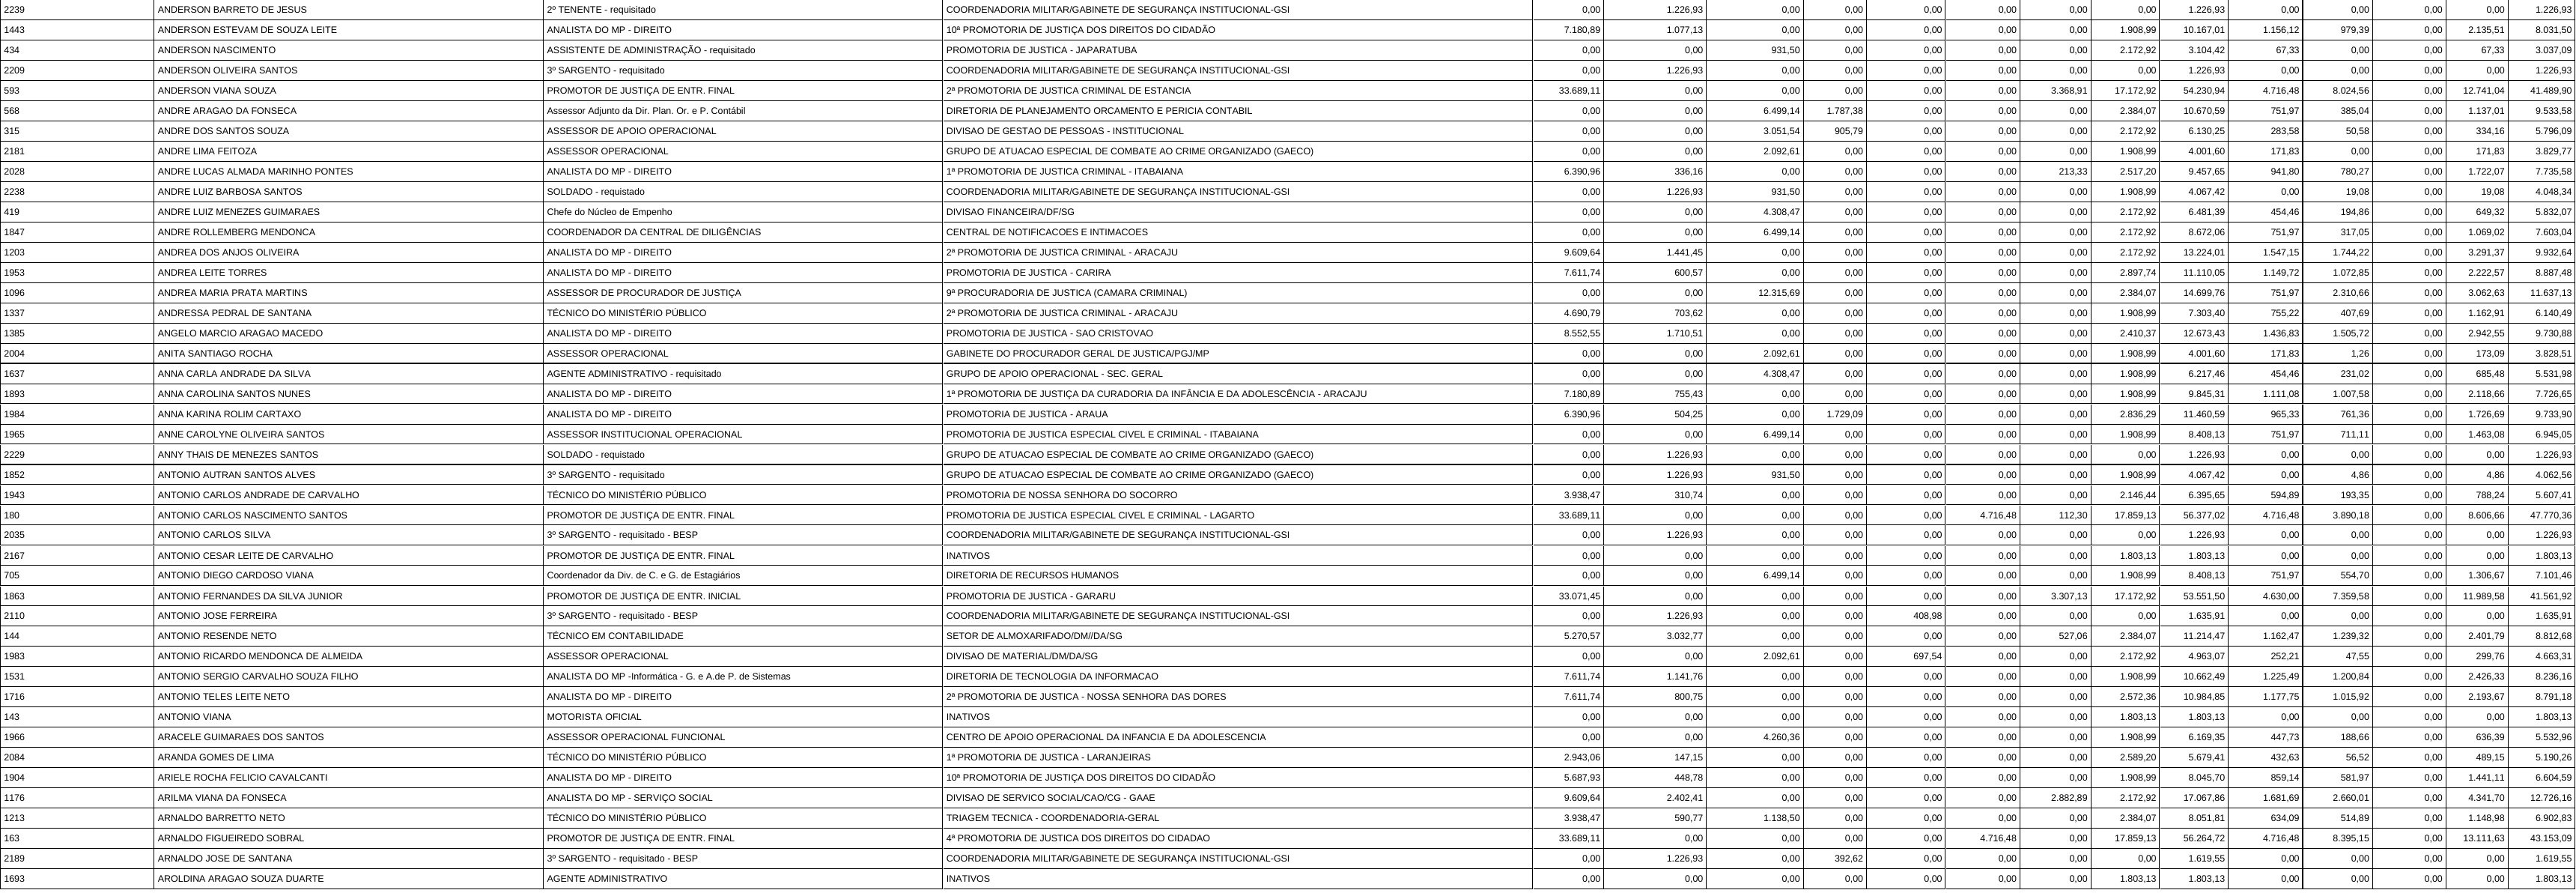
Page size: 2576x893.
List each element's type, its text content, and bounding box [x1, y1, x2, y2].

table_cell 448,78 [1604, 768, 1706, 787]
table_cell ANDREA LEITE TORRES [154, 263, 543, 282]
table_cell 489,15 [2446, 748, 2508, 767]
table_cell 0,00 [1946, 303, 2020, 323]
table_cell 1.803,13 [2509, 707, 2575, 727]
table_cell 56,52 [2303, 748, 2372, 767]
table_cell ASSESSOR DE APOIO OPERACIONAL [544, 121, 942, 141]
table_cell 0,00 [1867, 808, 1945, 828]
table_cell 0,00 [2020, 566, 2091, 585]
table_cell PROMOTORIA DE JUSTICA - ARAUA [944, 405, 1532, 424]
table_cell ASSESSOR INSTITUCIONAL OPERACIONAL [544, 425, 942, 444]
table_cell 6.130,25 [2160, 121, 2228, 141]
table_header COORDENADORIA MILITAR/GABINETE DE SEGURANÇA INSTITUCIONAL-GSI [944, 0, 1532, 19]
table_cell 0,00 [2303, 445, 2372, 464]
table_cell 685,48 [2446, 364, 2508, 384]
table_cell 9.845,31 [2160, 384, 2228, 403]
table_cell GRUPO DE ATUACAO ESPECIAL DE COMBATE AO CRIME ORGANIZADO (GAECO) [944, 465, 1532, 484]
table_cell PROMOTORIA DE JUSTICA - CARIRA [944, 263, 1532, 282]
table_cell 0,00 [1804, 243, 1866, 262]
table_cell 0,00 [1946, 788, 2020, 808]
table_cell 0,00 [2373, 101, 2446, 121]
table_cell 2181 [1, 142, 154, 161]
table_header 0,00 [2373, 0, 2446, 19]
table_cell 0,00 [1867, 707, 1945, 727]
table_cell 4.716,48 [2229, 506, 2302, 524]
table_cell 7.303,40 [2160, 303, 2228, 323]
table_cell 11.110,05 [2160, 263, 2228, 282]
table_cell MOTORISTA OFICIAL [544, 707, 942, 727]
table_cell ANTONIO RICARDO MENDONCA DE ALMEIDA [154, 647, 543, 666]
table_cell 0,00 [2446, 61, 2508, 80]
table_cell 8.791,18 [2509, 687, 2575, 706]
table_cell 859,14 [2229, 768, 2302, 787]
table_cell 2ª PROMOTORIA DE JUSTICA CRIMINAL DE ESTANCIA [944, 81, 1532, 100]
table_cell 0,00 [1867, 445, 1945, 464]
table_cell GABINETE DO PROCURADOR GERAL DE JUSTICA/PGJ/MP [944, 344, 1532, 363]
table_cell 0,00 [1707, 445, 1803, 464]
table_cell 2.172,92 [2092, 223, 2159, 242]
table_cell 0,00 [2303, 142, 2372, 161]
table_cell 1.306,67 [2446, 566, 2508, 585]
table_cell 0,00 [1534, 546, 1603, 565]
table_cell TÉCNICO DO MINISTÉRIO PÚBLICO [544, 485, 942, 504]
table_cell 0,00 [1946, 445, 2020, 464]
table_cell 0,00 [1604, 707, 1706, 727]
table_cell 454,46 [2229, 364, 2302, 384]
table_cell 8.045,70 [2160, 768, 2228, 787]
table_cell 1.744,22 [2303, 243, 2372, 262]
table_cell 0,00 [2020, 121, 2091, 141]
table_cell COORDENADORIA MILITAR/GABINETE DE SEGURANÇA INSTITUCIONAL-GSI [944, 525, 1532, 545]
table_cell 12.741,04 [2446, 81, 2508, 100]
table_cell DIVISAO DE MATERIAL/DM/DA/SG [944, 647, 1532, 666]
table_cell 0,00 [1604, 506, 1706, 524]
table_cell 0,00 [1707, 587, 1803, 605]
table_cell 4.308,47 [1707, 364, 1803, 384]
table_cell 7.726,65 [2509, 384, 2575, 403]
table_cell 6.499,14 [1707, 566, 1803, 585]
table_cell ANNY THAIS DE MENEZES SANTOS [154, 445, 543, 464]
table_cell 3.104,42 [2160, 40, 2228, 60]
table_cell 0,00 [1804, 587, 1866, 605]
table_cell 514,89 [2303, 808, 2372, 828]
table_cell 0,00 [1804, 727, 1866, 747]
table_cell 4.308,47 [1707, 202, 1803, 222]
table_cell 2.172,92 [2092, 647, 2159, 666]
table_cell 0,00 [1804, 485, 1866, 504]
table_cell ANALISTA DO MP - DIREITO [544, 20, 942, 40]
table_cell CENTRO DE APOIO OPERACIONAL DA INFANCIA E DA ADOLESCENCIA [944, 727, 1532, 747]
table_cell 1.149,72 [2229, 263, 2302, 282]
table_cell 0,00 [2373, 81, 2446, 100]
table_cell ASSESSOR DE PROCURADOR DE JUSTIÇA [544, 283, 942, 303]
table_cell 1966 [1, 727, 154, 747]
table_cell 0,00 [1804, 324, 1866, 343]
table_cell 2.172,92 [2092, 202, 2159, 222]
table_cell 0,00 [1946, 182, 2020, 202]
table_cell 0,00 [1534, 283, 1603, 303]
table_cell 0,00 [1604, 202, 1706, 222]
table_cell 0,00 [1946, 344, 2020, 363]
table_cell 0,00 [2020, 768, 2091, 787]
table_cell 0,00 [1534, 121, 1603, 141]
table_cell 310,74 [1604, 485, 1706, 504]
table_cell 593 [1, 81, 154, 100]
table_cell ANDRE LUIZ BARBOSA SANTOS [154, 182, 543, 202]
table_cell 231,02 [2303, 364, 2372, 384]
table_cell 0,00 [1604, 283, 1706, 303]
table_cell 0,00 [2373, 61, 2446, 80]
table_cell 0,00 [1946, 324, 2020, 343]
table_cell 590,77 [1604, 808, 1706, 828]
table_cell 0,00 [2020, 808, 2091, 828]
table_cell ANNA KARINA ROLIM CARTAXO [154, 405, 543, 424]
table_cell 0,00 [1534, 202, 1603, 222]
table_cell 0,00 [1867, 243, 1945, 262]
table_cell 47,55 [2303, 647, 2372, 666]
table_cell 1.441,45 [1604, 243, 1706, 262]
table_cell 0,00 [1804, 344, 1866, 363]
table_cell 7.611,74 [1534, 667, 1603, 686]
table_cell 1863 [1, 587, 154, 605]
table_cell 0,00 [2020, 142, 2091, 161]
table_cell 193,35 [2303, 485, 2372, 504]
table_cell 0,00 [1946, 283, 2020, 303]
table_cell 0,00 [2373, 223, 2446, 242]
table_cell 3.828,51 [2509, 344, 2575, 363]
table_cell 0,00 [2303, 606, 2372, 626]
table_cell 7.603,04 [2509, 223, 2575, 242]
table_cell 0,00 [1946, 525, 2020, 545]
table_cell 0,00 [2373, 40, 2446, 60]
table_cell 5.796,09 [2509, 121, 2575, 141]
table_cell 0,00 [2373, 808, 2446, 828]
table_cell 2.897,74 [2092, 263, 2159, 282]
table_cell 931,50 [1707, 182, 1803, 202]
table_cell 0,00 [1707, 687, 1803, 706]
table_cell 0,00 [1707, 525, 1803, 545]
table_header 0,00 [2303, 0, 2372, 19]
table_cell 965,33 [2229, 405, 2302, 424]
table_cell 2.092,61 [1707, 647, 1803, 666]
table_cell 0,00 [1946, 202, 2020, 222]
table_cell 711,11 [2303, 425, 2372, 444]
table_cell 1.226,93 [2509, 445, 2575, 464]
table_cell 0,00 [1707, 384, 1803, 403]
table_cell 1.908,99 [2092, 425, 2159, 444]
table_cell 0,00 [1804, 525, 1866, 545]
table_cell 56.377,02 [2160, 506, 2228, 524]
table_cell 780,27 [2303, 162, 2372, 181]
table_cell ANTONIO RESENDE NETO [154, 626, 543, 646]
table_header ANDERSON BARRETO DE JESUS [154, 0, 543, 19]
table_cell 703,62 [1604, 303, 1706, 323]
table_cell 1.226,93 [1604, 445, 1706, 464]
table_cell 2ª PROMOTORIA DE JUSTICA CRIMINAL - ARACAJU [944, 243, 1532, 262]
table_cell 0,00 [2373, 869, 2446, 889]
table_cell ASSESSOR OPERACIONAL [544, 142, 942, 161]
table_header 0,00 [2446, 0, 2508, 19]
table_cell 11.989,58 [2446, 587, 2508, 605]
table_header 0,00 [1707, 0, 1803, 19]
table_cell 0,00 [1946, 243, 2020, 262]
table_cell 0,00 [1804, 546, 1866, 565]
table_cell 173,09 [2446, 344, 2508, 363]
table_cell 3º SARGENTO - requisitado - BESP [544, 606, 942, 626]
table_cell 0,00 [2373, 829, 2446, 848]
table_cell SOLDADO - requistado [544, 182, 942, 202]
table_cell 1953 [1, 263, 154, 282]
table_cell ANTONIO CARLOS NASCIMENTO SANTOS [154, 506, 543, 524]
table_cell 636,39 [2446, 727, 2508, 747]
table_cell 1.908,99 [2092, 142, 2159, 161]
table_cell 5.531,98 [2509, 364, 2575, 384]
table_cell 3.291,37 [2446, 243, 2508, 262]
table_cell 0,00 [1804, 687, 1866, 706]
table_cell 2.310,66 [2303, 283, 2372, 303]
table_cell 0,00 [1946, 546, 2020, 565]
table_cell 2.402,41 [1604, 788, 1706, 808]
table_cell 2084 [1, 748, 154, 767]
table_cell 0,00 [2303, 707, 2372, 727]
table_cell 1693 [1, 869, 154, 889]
table_cell 12.673,43 [2160, 324, 2228, 343]
table_cell 1852 [1, 465, 154, 484]
table_cell 19,08 [2303, 182, 2372, 202]
table_cell 0,00 [2020, 687, 2091, 706]
table_cell ANTONIO JOSE FERREIRA [154, 606, 543, 626]
table_cell 2167 [1, 546, 154, 565]
table_cell 252,21 [2229, 647, 2302, 666]
table_cell 4.716,48 [2229, 81, 2302, 100]
table_cell 0,00 [1804, 506, 1866, 524]
table_cell TÉCNICO DO MINISTÉRIO PÚBLICO [544, 748, 942, 767]
table_cell 0,00 [2373, 384, 2446, 403]
table_cell 3.938,47 [1534, 808, 1603, 828]
table_cell 1.226,93 [1604, 61, 1706, 80]
table_cell ARNALDO JOSE DE SANTANA [154, 849, 543, 868]
table_cell 4.260,36 [1707, 727, 1803, 747]
table_cell 0,00 [2373, 182, 2446, 202]
table_cell 1.072,85 [2303, 263, 2372, 282]
table_cell 751,97 [2229, 283, 2302, 303]
table_cell 0,00 [1804, 808, 1866, 828]
table_cell 0,00 [2373, 849, 2446, 868]
table_cell 8.672,06 [2160, 223, 2228, 242]
table_cell 0,00 [1946, 162, 2020, 181]
table_cell 0,00 [1946, 384, 2020, 403]
table_cell ANTONIO AUTRAN SANTOS ALVES [154, 465, 543, 484]
table_cell 1.226,93 [1604, 182, 1706, 202]
table_cell 9.533,58 [2509, 101, 2575, 121]
table_cell 12.315,69 [1707, 283, 1803, 303]
table_cell 0,00 [1707, 667, 1803, 686]
table_cell 527,06 [2020, 626, 2091, 646]
table_cell 17.859,13 [2092, 829, 2159, 848]
table_cell GRUPO DE APOIO OPERACIONAL - SEC. GERAL [944, 364, 1532, 384]
table_cell 0,00 [1946, 364, 2020, 384]
table_cell 761,36 [2303, 405, 2372, 424]
table_cell 0,00 [1867, 788, 1945, 808]
table_cell 1.547,15 [2229, 243, 2302, 262]
table_cell 0,00 [2373, 425, 2446, 444]
table_cell 1.803,13 [2092, 707, 2159, 727]
table_cell 6.217,46 [2160, 364, 2228, 384]
table_cell 0,00 [1604, 40, 1706, 60]
table_cell ASSESSOR OPERACIONAL [544, 344, 942, 363]
table_cell 163 [1, 829, 154, 848]
table_cell 143 [1, 707, 154, 727]
table_cell 1.226,93 [2509, 525, 2575, 545]
table_cell 6.499,14 [1707, 425, 1803, 444]
table_cell 0,00 [1946, 606, 2020, 626]
table_cell 0,00 [1946, 626, 2020, 646]
table_cell 751,97 [2229, 425, 2302, 444]
table_cell 188,66 [2303, 727, 2372, 747]
table_cell ANTONIO VIANA [154, 707, 543, 727]
table_cell ANALISTA DO MP - DIREITO [544, 768, 942, 787]
table_cell ANDRE LUCAS ALMADA MARINHO PONTES [154, 162, 543, 181]
table_cell 1.908,99 [2092, 667, 2159, 686]
table_cell 0,00 [2229, 869, 2302, 889]
table_cell 0,00 [1946, 40, 2020, 60]
table_cell 1.200,84 [2303, 667, 2372, 686]
table_cell 705 [1, 566, 154, 585]
table_cell ARACELE GUIMARAES DOS SANTOS [154, 727, 543, 747]
table_cell 800,75 [1604, 687, 1706, 706]
table_cell ARNALDO BARRETTO NETO [154, 808, 543, 828]
table_cell 0,00 [1946, 405, 2020, 424]
table_cell 1.463,08 [2446, 425, 2508, 444]
table_cell 0,00 [2373, 283, 2446, 303]
table_cell 0,00 [1707, 788, 1803, 808]
table_cell 0,00 [1867, 283, 1945, 303]
table_cell ARANDA GOMES DE LIMA [154, 748, 543, 767]
table_cell 0,00 [1867, 727, 1945, 747]
table_cell 4.716,48 [2229, 829, 2302, 848]
table_cell ARNALDO FIGUEIREDO SOBRAL [154, 829, 543, 848]
table_cell 1.908,99 [2092, 465, 2159, 484]
table_cell 0,00 [2373, 647, 2446, 666]
table_cell 2.172,92 [2092, 40, 2159, 60]
table_cell 0,00 [1604, 869, 1706, 889]
table_cell 1385 [1, 324, 154, 343]
table_cell 0,00 [2303, 525, 2372, 545]
table_cell 0,00 [1867, 506, 1945, 524]
table_cell 4.067,42 [2160, 465, 2228, 484]
table_cell 0,00 [2020, 223, 2091, 242]
table_cell 4.067,42 [2160, 182, 2228, 202]
table_header 0,00 [2020, 0, 2091, 19]
table_cell 4.716,48 [1946, 829, 2020, 848]
table_cell 0,00 [1946, 707, 2020, 727]
table_cell 6.390,96 [1534, 405, 1603, 424]
table_cell 0,00 [2020, 465, 2091, 484]
table_cell 0,00 [1804, 566, 1866, 585]
table_cell 0,00 [2229, 606, 2302, 626]
table_cell DIVISAO DE SERVICO SOCIAL/CAO/CG - GAAE [944, 788, 1532, 808]
table_cell 0,00 [1534, 364, 1603, 384]
table_cell PROMOTORIA DE JUSTICA - GARARU [944, 587, 1532, 605]
table_cell 0,00 [2020, 425, 2091, 444]
table_cell 0,00 [1604, 829, 1706, 848]
table_cell AROLDINA ARAGAO SOUZA DUARTE [154, 869, 543, 889]
table_cell 9.609,64 [1534, 788, 1603, 808]
table_cell 931,50 [1707, 465, 1803, 484]
table_cell 9.730,88 [2509, 324, 2575, 343]
table_cell 6.945,05 [2509, 425, 2575, 444]
table_cell ANALISTA DO MP - DIREITO [544, 263, 942, 282]
table_cell 0,00 [2020, 303, 2091, 323]
table_cell 0,00 [1534, 525, 1603, 545]
table_cell 1983 [1, 647, 154, 666]
table_cell 0,00 [2373, 587, 2446, 605]
table_cell Chefe do Núcleo de Empenho [544, 202, 942, 222]
table_cell 11.460,59 [2160, 405, 2228, 424]
table_cell 0,00 [2303, 40, 2372, 60]
table_cell PROMOTOR DE JUSTIÇA DE ENTR. FINAL [544, 546, 942, 565]
table_cell 0,00 [1804, 707, 1866, 727]
table_cell 0,00 [2373, 606, 2446, 626]
table_cell 1.505,72 [2303, 324, 2372, 343]
table_cell 0,00 [1604, 727, 1706, 747]
table_cell 0,00 [2020, 202, 2091, 222]
table_cell ANDRE ARAGAO DA FONSECA [154, 101, 543, 121]
table_cell 3.307,13 [2020, 587, 2091, 605]
table_cell 1.908,99 [2092, 344, 2159, 363]
table_cell 0,00 [1534, 101, 1603, 121]
table_cell 9.932,64 [2509, 243, 2575, 262]
table_cell 0,00 [2229, 182, 2302, 202]
table_cell 1.908,99 [2092, 364, 2159, 384]
table_cell 2.942,55 [2446, 324, 2508, 343]
table_cell 0,00 [2020, 384, 2091, 403]
table_cell ANALISTA DO MP - DIREITO [544, 384, 942, 403]
table_cell 67,33 [2446, 40, 2508, 60]
table_cell 0,00 [2373, 667, 2446, 686]
table_cell 6.390,96 [1534, 162, 1603, 181]
table_cell 0,00 [1804, 748, 1866, 767]
table_cell 0,00 [2303, 849, 2372, 868]
table_cell 3º SARGENTO - requisitado [544, 465, 942, 484]
table_cell 5.832,07 [2509, 202, 2575, 222]
table_cell 0,00 [2373, 364, 2446, 384]
table_cell 0,00 [1707, 869, 1803, 889]
table_cell 0,00 [2303, 869, 2372, 889]
table_cell ANTONIO TELES LEITE NETO [154, 687, 543, 706]
table_cell 0,00 [1946, 647, 2020, 666]
table_cell 1.710,51 [1604, 324, 1706, 343]
table_cell 2.172,92 [2092, 243, 2159, 262]
table_cell 0,00 [1867, 485, 1945, 504]
table_cell 0,00 [1534, 344, 1603, 363]
table_cell 0,00 [1946, 425, 2020, 444]
table_cell 0,00 [1867, 344, 1945, 363]
table_cell TÉCNICO EM CONTABILIDADE [544, 626, 942, 646]
table_cell 336,16 [1604, 162, 1706, 181]
table_cell 0,00 [1707, 626, 1803, 646]
table_cell 0,00 [2020, 546, 2091, 565]
table_cell Coordenador da Div. de C. e G. de Estagiários [544, 566, 942, 585]
table_cell 1.138,50 [1707, 808, 1803, 828]
table_cell ANDRESSA PEDRAL DE SANTANA [154, 303, 543, 323]
table_cell 0,00 [1867, 587, 1945, 605]
table_header 1.226,93 [2160, 0, 2228, 19]
table_cell 7.611,74 [1534, 263, 1603, 282]
table_cell 0,00 [1946, 768, 2020, 787]
table_cell 1.239,32 [2303, 626, 2372, 646]
table_cell 0,00 [2020, 364, 2091, 384]
table_cell 0,00 [1867, 263, 1945, 282]
table_cell 0,00 [1867, 626, 1945, 646]
table_cell 33.689,11 [1534, 81, 1603, 100]
table_cell 0,00 [1867, 20, 1945, 40]
table_cell 0,00 [2092, 525, 2159, 545]
table_cell GRUPO DE ATUACAO ESPECIAL DE COMBATE AO CRIME ORGANIZADO (GAECO) [944, 445, 1532, 464]
table_cell 19,08 [2446, 182, 2508, 202]
table_cell 1.177,75 [2229, 687, 2302, 706]
table_cell 1096 [1, 283, 154, 303]
table_cell 10.662,49 [2160, 667, 2228, 686]
table_cell 1.908,99 [2092, 768, 2159, 787]
table_cell 4,86 [2303, 465, 2372, 484]
table_cell 41.561,92 [2509, 587, 2575, 605]
table_cell 755,43 [1604, 384, 1706, 403]
table_cell 0,00 [1534, 727, 1603, 747]
table_cell 56.264,72 [2160, 829, 2228, 848]
table_cell 0,00 [2020, 485, 2091, 504]
table_cell 0,00 [1604, 647, 1706, 666]
table_cell 0,00 [1867, 849, 1945, 868]
table_cell 171,83 [2446, 142, 2508, 161]
table_cell 334,16 [2446, 121, 2508, 141]
table_cell 0,00 [2373, 243, 2446, 262]
table_cell 0,00 [1534, 223, 1603, 242]
table_header 1.226,93 [1604, 0, 1706, 19]
table_cell 0,00 [2020, 101, 2091, 121]
table_cell 385,04 [2303, 101, 2372, 121]
table_cell 17.172,92 [2092, 587, 2159, 605]
table_cell 419 [1, 202, 154, 222]
table_cell 1.729,09 [1804, 405, 1866, 424]
table_cell 0,00 [1534, 182, 1603, 202]
table_cell 17.172,92 [2092, 81, 2159, 100]
table_cell 0,00 [2373, 506, 2446, 524]
table_cell 0,00 [1707, 61, 1803, 80]
table_cell 0,00 [2020, 647, 2091, 666]
table_cell 1.226,93 [1604, 525, 1706, 545]
table_cell 0,00 [1867, 667, 1945, 686]
table_cell 0,00 [2373, 405, 2446, 424]
table_cell 1.908,99 [2092, 566, 2159, 585]
table_cell 8.408,13 [2160, 566, 2228, 585]
table_cell 0,00 [1804, 788, 1866, 808]
table_cell 2238 [1, 182, 154, 202]
table_cell 0,00 [1804, 445, 1866, 464]
table_cell 2.589,20 [2092, 748, 2159, 767]
table_cell 0,00 [2373, 687, 2446, 706]
table_cell 0,00 [2092, 606, 2159, 626]
table_cell 0,00 [1804, 364, 1866, 384]
table_cell 1.141,76 [1604, 667, 1706, 686]
table_cell 1.225,49 [2229, 667, 2302, 686]
table_cell 4.341,70 [2446, 788, 2508, 808]
table_cell 0,00 [1707, 768, 1803, 787]
table_cell DIVISAO FINANCEIRA/DF/SG [944, 202, 1532, 222]
table_cell 0,00 [2446, 606, 2508, 626]
table_cell PROMOTORIA DE NOSSA SENHORA DO SOCORRO [944, 485, 1532, 504]
table_cell 0,00 [1867, 465, 1945, 484]
table_cell 0,00 [1946, 748, 2020, 767]
table_cell 0,00 [2373, 525, 2446, 545]
table_cell 0,00 [1946, 566, 2020, 585]
table_cell 0,00 [2373, 768, 2446, 787]
table_cell 0,00 [1946, 587, 2020, 605]
table_cell 979,39 [2303, 20, 2372, 40]
table_cell 1.803,13 [2160, 869, 2228, 889]
table_cell 3º SARGENTO - requisitado - BESP [544, 849, 942, 868]
table_cell 0,00 [1867, 142, 1945, 161]
table_cell 0,00 [1707, 748, 1803, 767]
table_cell 43.153,09 [2509, 829, 2575, 848]
table_cell 594,89 [2229, 485, 2302, 504]
table_cell 0,00 [1804, 283, 1866, 303]
table_cell 1.908,99 [2092, 20, 2159, 40]
table_cell ANDERSON OLIVEIRA SANTOS [154, 61, 543, 80]
table_cell ASSESSOR OPERACIONAL [544, 647, 942, 666]
table_cell ANALISTA DO MP -Informática - G. e A.de P. de Sistemas [544, 667, 942, 686]
table_cell 0,00 [1534, 566, 1603, 585]
table_cell 1337 [1, 303, 154, 323]
table_cell 299,76 [2446, 647, 2508, 666]
table_cell 0,00 [2020, 40, 2091, 60]
table_cell 2.146,44 [2092, 485, 2159, 504]
table_cell 0,00 [2373, 142, 2446, 161]
table_cell COORDENADORIA MILITAR/GABINETE DE SEGURANÇA INSTITUCIONAL-GSI [944, 606, 1532, 626]
table_cell 9.733,90 [2509, 405, 2575, 424]
table_cell 1.803,13 [2160, 707, 2228, 727]
table_cell 33.071,45 [1534, 587, 1603, 605]
table_cell ANTONIO FERNANDES DA SILVA JUNIOR [154, 587, 543, 605]
table_cell 2209 [1, 61, 154, 80]
table_cell 6.395,65 [2160, 485, 2228, 504]
table_cell 0,00 [1867, 202, 1945, 222]
table_cell 1.226,93 [1604, 606, 1706, 626]
table_cell 0,00 [1867, 303, 1945, 323]
table_cell 1.226,93 [1604, 849, 1706, 868]
table_cell 0,00 [2020, 829, 2091, 848]
table_cell 0,00 [1867, 364, 1945, 384]
table_cell 0,00 [2373, 788, 2446, 808]
table_cell 8.024,56 [2303, 81, 2372, 100]
table_cell 8.812,68 [2509, 626, 2575, 646]
table_cell 0,00 [2229, 61, 2302, 80]
table_cell 0,00 [1946, 81, 2020, 100]
table_cell ASSISTENTE DE ADMINISTRAÇÃO - requisitado [544, 40, 942, 60]
table_cell 4.690,79 [1534, 303, 1603, 323]
table_cell 1.007,58 [2303, 384, 2372, 403]
table_cell 2.943,06 [1534, 748, 1603, 767]
table_cell 171,83 [2229, 344, 2302, 363]
table_cell 7.359,58 [2303, 587, 2372, 605]
table_cell 0,00 [1867, 829, 1945, 848]
table_cell 788,24 [2446, 485, 2508, 504]
table_cell 4.663,31 [2509, 647, 2575, 666]
table_cell 1.803,13 [2509, 546, 2575, 565]
table_cell 0,00 [2092, 445, 2159, 464]
table_cell 0,00 [2020, 243, 2091, 262]
table_cell 6.499,14 [1707, 101, 1803, 121]
table_cell 2ª PROMOTORIA DE JUSTICA - NOSSA SENHORA DAS DORES [944, 687, 1532, 706]
table_cell 0,00 [1707, 546, 1803, 565]
table_cell 9.457,65 [2160, 162, 2228, 181]
table_cell 10ª PROMOTORIA DE JUSTIÇA DOS DIREITOS DO CIDADÃO [944, 768, 1532, 787]
table_cell 4.001,60 [2160, 142, 2228, 161]
table_cell 2.401,79 [2446, 626, 2508, 646]
table_cell 0,00 [1946, 869, 2020, 889]
table_cell 6.481,39 [2160, 202, 2228, 222]
table_cell 0,00 [1534, 869, 1603, 889]
table_cell 317,05 [2303, 223, 2372, 242]
table_cell 0,00 [1867, 768, 1945, 787]
table_cell ASSESSOR OPERACIONAL FUNCIONAL [544, 727, 942, 747]
table_cell 0,00 [2229, 849, 2302, 868]
table_cell 1.681,69 [2229, 788, 2302, 808]
table_cell 434 [1, 40, 154, 60]
table_cell 504,25 [1604, 405, 1706, 424]
table_cell 0,00 [1707, 303, 1803, 323]
table_cell 0,00 [1804, 61, 1866, 80]
table_cell 0,00 [1867, 81, 1945, 100]
table_cell 751,97 [2229, 101, 2302, 121]
table_cell 0,00 [2373, 20, 2446, 40]
table_cell 2.118,66 [2446, 384, 2508, 403]
table_cell 5.270,57 [1534, 626, 1603, 646]
table_cell 1.111,08 [2229, 384, 2302, 403]
table_cell 6.499,14 [1707, 223, 1803, 242]
table_cell 1.148,98 [2446, 808, 2508, 828]
table_cell 2.172,92 [2092, 121, 2159, 141]
table_cell ANDRE DOS SANTOS SOUZA [154, 121, 543, 141]
table_cell 10.167,01 [2160, 20, 2228, 40]
table_cell 2035 [1, 525, 154, 545]
table_cell 1.803,13 [2160, 546, 2228, 565]
table_cell 6.169,35 [2160, 727, 2228, 747]
table_cell 7.180,89 [1534, 384, 1603, 403]
table_cell 9.609,64 [1534, 243, 1603, 262]
table_cell 4,86 [2446, 465, 2508, 484]
table_cell 6.140,49 [2509, 303, 2575, 323]
table_cell 0,00 [2229, 546, 2302, 565]
table_cell 0,00 [2446, 707, 2508, 727]
table_cell INATIVOS [944, 546, 1532, 565]
table_cell 0,00 [1534, 707, 1603, 727]
table_cell 2.135,51 [2446, 20, 2508, 40]
table_cell 0,00 [1867, 525, 1945, 545]
table_cell 13.224,01 [2160, 243, 2228, 262]
table_cell 11.214,47 [2160, 626, 2228, 646]
table_cell 1ª PROMOTORIA DE JUSTIÇA DA CURADORIA DA INFÂNCIA E DA ADOLESCÊNCIA - ARACAJU [944, 384, 1532, 403]
table_cell 905,79 [1804, 121, 1866, 141]
table_cell 2.572,36 [2092, 687, 2159, 706]
table_cell 0,00 [1804, 182, 1866, 202]
table_cell 54.230,94 [2160, 81, 2228, 100]
table_cell 600,57 [1604, 263, 1706, 282]
table_cell 0,00 [1707, 81, 1803, 100]
table_header 0,00 [2092, 0, 2159, 19]
table_cell 0,00 [2303, 546, 2372, 565]
table_cell 2.193,67 [2446, 687, 2508, 706]
table_cell 2.384,07 [2092, 101, 2159, 121]
table_cell DIRETORIA DE PLANEJAMENTO ORCAMENTO E PERICIA CONTABIL [944, 101, 1532, 121]
table_cell 4.716,48 [1946, 506, 2020, 524]
table_cell SETOR DE ALMOXARIFADO/DM//DA/SG [944, 626, 1532, 646]
table_cell 0,00 [2020, 525, 2091, 545]
table_cell INATIVOS [944, 869, 1532, 889]
table_cell 1.226,93 [2160, 445, 2228, 464]
table_cell 0,00 [1707, 849, 1803, 868]
table_cell 14.699,76 [2160, 283, 2228, 303]
table_cell ANDRE ROLLEMBERG MENDONCA [154, 223, 543, 242]
table_cell 0,00 [1604, 587, 1706, 605]
table_cell 554,70 [2303, 566, 2372, 585]
table_cell 0,00 [1946, 263, 2020, 282]
table_cell 0,00 [1534, 606, 1603, 626]
table_cell 1.077,13 [1604, 20, 1706, 40]
table_cell 0,00 [1604, 364, 1706, 384]
table_cell 5.607,41 [2509, 485, 2575, 504]
table_cell 194,86 [2303, 202, 2372, 222]
table_cell 0,00 [2373, 626, 2446, 646]
table_cell 0,00 [1946, 687, 2020, 706]
table_cell DIRETORIA DE RECURSOS HUMANOS [944, 566, 1532, 585]
table_cell 0,00 [1804, 626, 1866, 646]
table_cell 0,00 [1804, 40, 1866, 60]
table_cell 1637 [1, 364, 154, 384]
table_cell 0,00 [1867, 546, 1945, 565]
table_cell 8.606,66 [2446, 506, 2508, 524]
table_cell 0,00 [1867, 182, 1945, 202]
table_cell 0,00 [2020, 61, 2091, 80]
table_cell 0,00 [1604, 425, 1706, 444]
table_cell 3.938,47 [1534, 485, 1603, 504]
table_cell 0,00 [1867, 162, 1945, 181]
table_cell 0,00 [1804, 303, 1866, 323]
table_cell 144 [1, 626, 154, 646]
table_cell 0,00 [1946, 223, 2020, 242]
table_cell 0,00 [2373, 546, 2446, 565]
table_cell 1.803,13 [2092, 869, 2159, 889]
table_cell 0,00 [1707, 707, 1803, 727]
table_cell 0,00 [1867, 748, 1945, 767]
table_cell 1176 [1, 788, 154, 808]
table_header 2º TENENTE - requisitado [544, 0, 942, 19]
table_cell 180 [1, 506, 154, 524]
table_cell 0,00 [1804, 223, 1866, 242]
table_cell 13.111,63 [2446, 829, 2508, 848]
table_cell 0,00 [1946, 101, 2020, 121]
table_cell 0,00 [1604, 223, 1706, 242]
table_cell 8.051,81 [2160, 808, 2228, 828]
table_cell 1203 [1, 243, 154, 262]
table_cell 0,00 [2020, 667, 2091, 686]
table_cell 8.236,16 [2509, 667, 2575, 686]
table_cell 0,00 [1707, 485, 1803, 504]
table_cell 0,00 [1946, 808, 2020, 828]
table_cell 649,32 [2446, 202, 2508, 222]
table_cell 447,73 [2229, 727, 2302, 747]
table_cell 1.619,55 [2509, 849, 2575, 868]
table_cell 1.162,47 [2229, 626, 2302, 646]
table_cell ANDERSON NASCIMENTO [154, 40, 543, 60]
table_cell 0,00 [1707, 606, 1803, 626]
table_cell 581,97 [2303, 768, 2372, 787]
table_cell 0,00 [1707, 324, 1803, 343]
table_cell 0,00 [1604, 121, 1706, 141]
table_cell 0,00 [2020, 263, 2091, 282]
table_cell 1.803,13 [2092, 546, 2159, 565]
table_cell 0,00 [2373, 303, 2446, 323]
table_cell 0,00 [1707, 20, 1803, 40]
table_cell ANALISTA DO MP - DIREITO [544, 162, 942, 181]
table_cell 1531 [1, 667, 154, 686]
table_cell ANDERSON ESTEVAM DE SOUZA LEITE [154, 20, 543, 40]
table_cell 0,00 [1867, 121, 1945, 141]
table_cell 2.426,33 [2446, 667, 2508, 686]
table_cell PROMOTOR DE JUSTIÇA DE ENTR. FINAL [544, 506, 942, 524]
table_cell 5.679,41 [2160, 748, 2228, 767]
table_cell 7.735,58 [2509, 162, 2575, 181]
table_cell 0,00 [2446, 525, 2508, 545]
table_cell 2ª PROMOTORIA DE JUSTICA CRIMINAL - ARACAJU [944, 303, 1532, 323]
table_cell 0,00 [1804, 606, 1866, 626]
table_cell PROMOTORIA DE JUSTICA ESPECIAL CIVEL E CRIMINAL - ITABAIANA [944, 425, 1532, 444]
table_cell 0,00 [1804, 263, 1866, 282]
table_cell 10.984,85 [2160, 687, 2228, 706]
table_cell 0,00 [1867, 566, 1945, 585]
table_cell 8.408,13 [2160, 425, 2228, 444]
table_cell 1.635,91 [2509, 606, 2575, 626]
table_cell 0,00 [2303, 61, 2372, 80]
table_cell ANDRE LIMA FEITOZA [154, 142, 543, 161]
table_cell ANDRE LUIZ MENEZES GUIMARAES [154, 202, 543, 222]
table_cell 0,00 [1534, 445, 1603, 464]
table_cell 3º SARGENTO - requisitado [544, 61, 942, 80]
table_cell ANITA SANTIAGO ROCHA [154, 344, 543, 363]
table_cell 0,00 [2373, 748, 2446, 767]
table_cell 41.489,90 [2509, 81, 2575, 100]
table_cell 1ª PROMOTORIA DE JUSTICA - LARANJEIRAS [944, 748, 1532, 767]
table_cell 5.190,26 [2509, 748, 2575, 767]
table_cell 53.551,50 [2160, 587, 2228, 605]
table_cell 0,00 [1707, 506, 1803, 524]
table_cell 751,97 [2229, 566, 2302, 585]
table_cell 0,00 [2229, 465, 2302, 484]
table_cell COORDENADORIA MILITAR/GABINETE DE SEGURANÇA INSTITUCIONAL-GSI [944, 61, 1532, 80]
table_cell 1.069,02 [2446, 223, 2508, 242]
table_cell 1965 [1, 425, 154, 444]
table_cell 1904 [1, 768, 154, 787]
table_cell 392,62 [1804, 849, 1866, 868]
table_cell 0,00 [2020, 344, 2091, 363]
table_cell PROMOTOR DE JUSTIÇA DE ENTR. FINAL [544, 829, 942, 848]
table_cell 213,33 [2020, 162, 2091, 181]
table_cell COORDENADORIA MILITAR/GABINETE DE SEGURANÇA INSTITUCIONAL-GSI [944, 849, 1532, 868]
table_cell 0,00 [2373, 324, 2446, 343]
table_cell ANTONIO CESAR LEITE DE CARVALHO [154, 546, 543, 565]
table_cell 0,00 [1867, 687, 1945, 706]
table_cell 0,00 [1534, 647, 1603, 666]
table_cell 1.015,92 [2303, 687, 2372, 706]
table_cell 0,00 [1604, 344, 1706, 363]
table_cell 0,00 [1604, 546, 1706, 565]
table_cell DIRETORIA DE TECNOLOGIA DA INFORMACAO [944, 667, 1532, 686]
table_cell 0,00 [1867, 61, 1945, 80]
table_cell 1.908,99 [2092, 303, 2159, 323]
table_cell 2.410,37 [2092, 324, 2159, 343]
table_cell 0,00 [1707, 829, 1803, 848]
table_cell COORDENADORIA MILITAR/GABINETE DE SEGURANÇA INSTITUCIONAL-GSI [944, 182, 1532, 202]
table_cell 0,00 [2020, 445, 2091, 464]
table_cell 67,33 [2229, 40, 2302, 60]
table_cell 3.051,54 [1707, 121, 1803, 141]
table_cell 4.062,56 [2509, 465, 2575, 484]
table_cell PROMOTOR DE JUSTIÇA DE ENTR. FINAL [544, 81, 942, 100]
table_cell 8.395,15 [2303, 829, 2372, 848]
table_header 0,00 [2229, 0, 2302, 19]
table_cell 6.604,59 [2509, 768, 2575, 787]
table_cell 1.137,01 [2446, 101, 2508, 121]
table_cell 0,00 [1804, 162, 1866, 181]
table_cell 0,00 [2229, 707, 2302, 727]
table_cell 2.384,07 [2092, 808, 2159, 828]
table_cell 3.368,91 [2020, 81, 2091, 100]
table_cell 33.689,11 [1534, 506, 1603, 524]
table_cell 0,00 [1804, 869, 1866, 889]
table_cell 0,00 [2373, 465, 2446, 484]
table_cell 8.552,55 [1534, 324, 1603, 343]
table_cell 0,00 [1804, 202, 1866, 222]
table_cell 7.180,89 [1534, 20, 1603, 40]
table_cell 0,00 [1534, 849, 1603, 868]
table_cell 0,00 [1707, 162, 1803, 181]
table_cell 408,98 [1867, 606, 1945, 626]
table_cell 0,00 [1804, 425, 1866, 444]
table_cell GRUPO DE ATUACAO ESPECIAL DE COMBATE AO CRIME ORGANIZADO (GAECO) [944, 142, 1532, 161]
table_cell 0,00 [2373, 263, 2446, 282]
table_cell 0,00 [1804, 142, 1866, 161]
table_cell 7.611,74 [1534, 687, 1603, 706]
table_cell 7.101,46 [2509, 566, 2575, 585]
table_cell 2.384,07 [2092, 283, 2159, 303]
table_cell 1.722,07 [2446, 162, 2508, 181]
table_cell TRIAGEM TECNICA - COORDENADORIA-GERAL [944, 808, 1532, 828]
table_cell 407,69 [2303, 303, 2372, 323]
table_cell ANNA CAROLINA SANTOS NUNES [154, 384, 543, 403]
table_cell 2.836,29 [2092, 405, 2159, 424]
table_cell PROMOTORIA DE JUSTICA - JAPARATUBA [944, 40, 1532, 60]
table_cell 3.032,77 [1604, 626, 1706, 646]
table_cell 0,00 [2229, 525, 2302, 545]
table_cell 1443 [1, 20, 154, 40]
table_cell 1.908,99 [2092, 182, 2159, 202]
table_header 0,00 [1804, 0, 1866, 19]
table_cell 1.156,12 [2229, 20, 2302, 40]
table_cell 0,00 [1946, 465, 2020, 484]
table_cell 0,00 [1804, 667, 1866, 686]
table_cell 2.222,57 [2446, 263, 2508, 282]
table_cell 2004 [1, 344, 154, 363]
table_cell 2.172,92 [2092, 788, 2159, 808]
table_cell 0,00 [2373, 727, 2446, 747]
table_cell 0,00 [1804, 829, 1866, 848]
table_cell 0,00 [1946, 61, 2020, 80]
table_cell 2.092,61 [1707, 142, 1803, 161]
table_cell 112,30 [2020, 506, 2091, 524]
table_cell 3.062,63 [2446, 283, 2508, 303]
table_cell 1984 [1, 405, 154, 424]
table_cell ANALISTA DO MP - SERVIÇO SOCIAL [544, 788, 942, 808]
table_cell ARILMA VIANA DA FONSECA [154, 788, 543, 808]
table_cell 0,00 [2446, 869, 2508, 889]
table_cell 0,00 [2020, 606, 2091, 626]
table_cell ANGELO MARCIO ARAGAO MACEDO [154, 324, 543, 343]
table_header 0,00 [1867, 0, 1945, 19]
table_cell 0,00 [2446, 546, 2508, 565]
table_cell ANTONIO CARLOS SILVA [154, 525, 543, 545]
table_header 0,00 [1534, 0, 1603, 19]
table_cell 2110 [1, 606, 154, 626]
table_cell 0,00 [1804, 81, 1866, 100]
table_cell 0,00 [1946, 485, 2020, 504]
table_cell 0,00 [2373, 485, 2446, 504]
table_cell 1213 [1, 808, 154, 828]
table_cell 0,00 [2020, 869, 2091, 889]
table_cell PROMOTORIA DE JUSTICA ESPECIAL CIVEL E CRIMINAL - LAGARTO [944, 506, 1532, 524]
table_cell 0,00 [1867, 40, 1945, 60]
table_cell 432,63 [2229, 748, 2302, 767]
table_header 2239 [1, 0, 154, 19]
table_cell 0,00 [1804, 768, 1866, 787]
table_cell CENTRAL DE NOTIFICACOES E INTIMACOES [944, 223, 1532, 242]
table_cell 0,00 [1604, 101, 1706, 121]
table_cell 0,00 [2020, 707, 2091, 727]
table_cell 0,00 [2020, 324, 2091, 343]
table_cell ANDERSON VIANA SOUZA [154, 81, 543, 100]
table_cell 0,00 [1867, 101, 1945, 121]
table_cell 3º SARGENTO - requisitado - BESP [544, 525, 942, 545]
table_cell 33.689,11 [1534, 829, 1603, 848]
table_cell 1943 [1, 485, 154, 504]
table_cell 2.517,20 [2092, 162, 2159, 181]
table_cell 0,00 [1534, 40, 1603, 60]
table_cell 0,00 [2373, 121, 2446, 141]
table_cell 315 [1, 121, 154, 141]
table_cell 0,00 [1604, 142, 1706, 161]
table_cell 0,00 [1707, 405, 1803, 424]
table_cell 0,00 [1946, 20, 2020, 40]
table_cell 47.770,36 [2509, 506, 2575, 524]
table_cell 11.637,13 [2509, 283, 2575, 303]
table_cell 147,15 [1604, 748, 1706, 767]
table_cell 0,00 [2373, 707, 2446, 727]
table_cell COORDENADOR DA CENTRAL DE DILIGÊNCIAS [544, 223, 942, 242]
table_cell 10ª PROMOTORIA DE JUSTIÇA DOS DIREITOS DO CIDADÃO [944, 20, 1532, 40]
table_cell PROMOTOR DE JUSTIÇA DE ENTR. INICIAL [544, 587, 942, 605]
table_cell 0,00 [1946, 667, 2020, 686]
table_cell 0,00 [1707, 263, 1803, 282]
table_cell 1716 [1, 687, 154, 706]
table_cell 0,00 [2020, 20, 2091, 40]
table_cell 0,00 [2373, 445, 2446, 464]
table_cell 0,00 [2020, 748, 2091, 767]
table_cell 1.908,99 [2092, 727, 2159, 747]
table_cell 0,00 [1534, 425, 1603, 444]
table_cell 0,00 [2373, 344, 2446, 363]
table_cell 0,00 [2373, 566, 2446, 585]
table_cell 4ª PROMOTORIA DE JUSTICA DOS DIREITOS DO CIDADAO [944, 829, 1532, 848]
table_cell 0,00 [1867, 324, 1945, 343]
table_cell 1.803,13 [2509, 869, 2575, 889]
table_cell 1.619,55 [2160, 849, 2228, 868]
table_cell 3.890,18 [2303, 506, 2372, 524]
table_cell 2.092,61 [1707, 344, 1803, 363]
table_cell 2.384,07 [2092, 626, 2159, 646]
table_cell 1.226,93 [2160, 525, 2228, 545]
table_cell 0,00 [1946, 727, 2020, 747]
table_cell 2189 [1, 849, 154, 868]
table_cell ANALISTA DO MP - DIREITO [544, 243, 942, 262]
table_cell 0,00 [1534, 465, 1603, 484]
table_cell INATIVOS [944, 707, 1532, 727]
table_cell 0,00 [1946, 849, 2020, 868]
table_cell 1.162,91 [2446, 303, 2508, 323]
table_cell 0,00 [1867, 405, 1945, 424]
table_header 1.226,93 [2509, 0, 2575, 19]
table_cell AGENTE ADMINISTRATIVO - requisitado [544, 364, 942, 384]
table_cell 1893 [1, 384, 154, 403]
table_cell ANTONIO SERGIO CARVALHO SOUZA FILHO [154, 667, 543, 686]
table_cell 0,00 [2020, 283, 2091, 303]
table_cell DIVISAO DE GESTAO DE PESSOAS - INSTITUCIONAL [944, 121, 1532, 141]
table_cell PROMOTORIA DE JUSTICA - SAO CRISTOVAO [944, 324, 1532, 343]
table_cell 931,50 [1707, 40, 1803, 60]
table_cell 0,00 [1867, 384, 1945, 403]
table_cell ANNA CARLA ANDRADE DA SILVA [154, 364, 543, 384]
table_cell 0,00 [1804, 20, 1866, 40]
table_cell 0,00 [2020, 727, 2091, 747]
table_cell 0,00 [1867, 223, 1945, 242]
table_cell 1.908,99 [2092, 384, 2159, 403]
table_cell 0,00 [2446, 445, 2508, 464]
table_cell 0,00 [1604, 566, 1706, 585]
table_cell 10.670,59 [2160, 101, 2228, 121]
table_cell 3.829,77 [2509, 142, 2575, 161]
table_cell 0,00 [2373, 162, 2446, 181]
table_cell 0,00 [1804, 384, 1866, 403]
table_cell 1847 [1, 223, 154, 242]
table_cell 1,26 [2303, 344, 2372, 363]
table_cell 8.031,50 [2509, 20, 2575, 40]
table_cell 2.882,89 [2020, 788, 2091, 808]
table_cell ARIELE ROCHA FELICIO CAVALCANTI [154, 768, 543, 787]
table_cell TÉCNICO DO MINISTÉRIO PÚBLICO [544, 303, 942, 323]
table_cell ANTONIO CARLOS ANDRADE DE CARVALHO [154, 485, 543, 504]
table_cell 1.726,69 [2446, 405, 2508, 424]
table_cell 0,00 [2092, 849, 2159, 868]
table_cell 2.660,01 [2303, 788, 2372, 808]
table_cell 1.226,93 [2160, 61, 2228, 80]
table_cell ANTONIO DIEGO CARDOSO VIANA [154, 566, 543, 585]
table_cell 755,22 [2229, 303, 2302, 323]
table_cell 0,00 [1604, 81, 1706, 100]
table_cell 1.226,93 [1604, 465, 1706, 484]
table_cell 8.887,48 [2509, 263, 2575, 282]
table_cell 12.726,16 [2509, 788, 2575, 808]
table_cell 0,00 [2446, 849, 2508, 868]
table_cell ANALISTA DO MP - DIREITO [544, 405, 942, 424]
table_cell 751,97 [2229, 223, 2302, 242]
table_cell 4.963,07 [2160, 647, 2228, 666]
table_cell 0,00 [1946, 142, 2020, 161]
table_cell ANALISTA DO MP - DIREITO [544, 324, 942, 343]
table_cell SOLDADO - requistado [544, 445, 942, 464]
table_cell 0,00 [1804, 647, 1866, 666]
table_cell 1.787,38 [1804, 101, 1866, 121]
table_cell 0,00 [2373, 202, 2446, 222]
table_cell 283,58 [2229, 121, 2302, 141]
table_cell TÉCNICO DO MINISTÉRIO PÚBLICO [544, 808, 942, 828]
table_cell ANDREA DOS ANJOS OLIVEIRA [154, 243, 543, 262]
table_cell 50,58 [2303, 121, 2372, 141]
table_cell 1.226,93 [2509, 61, 2575, 80]
table_cell 6.902,83 [2509, 808, 2575, 828]
table_cell 171,83 [2229, 142, 2302, 161]
table_cell 3.037,09 [2509, 40, 2575, 60]
table_header 0,00 [1946, 0, 2020, 19]
table_cell 0,00 [2092, 61, 2159, 80]
table_cell 1.441,11 [2446, 768, 2508, 787]
table_cell 1ª PROMOTORIA DE JUSTICA CRIMINAL - ITABAIANA [944, 162, 1532, 181]
table_cell 0,00 [1946, 121, 2020, 141]
table_cell ANALISTA DO MP - DIREITO [544, 687, 942, 706]
table_cell 941,80 [2229, 162, 2302, 181]
table_cell 0,00 [2020, 405, 2091, 424]
table_cell 0,00 [1707, 243, 1803, 262]
table_cell 697,54 [1867, 647, 1945, 666]
table_cell 634,09 [2229, 808, 2302, 828]
table_cell Assessor Adjunto da Dir. Plan. Or. e P. Contábil [544, 101, 942, 121]
table_cell 454,46 [2229, 202, 2302, 222]
table_cell 5.532,96 [2509, 727, 2575, 747]
table_cell 2028 [1, 162, 154, 181]
table_cell 17.067,86 [2160, 788, 2228, 808]
table_cell 0,00 [1534, 142, 1603, 161]
table_cell 9ª PROCURADORIA DE JUSTICA (CAMARA CRIMINAL) [944, 283, 1532, 303]
table_cell 4.001,60 [2160, 344, 2228, 363]
table_cell 0,00 [1804, 465, 1866, 484]
table_cell 0,00 [1534, 61, 1603, 80]
table_cell 4.048,34 [2509, 182, 2575, 202]
table_cell 1.436,83 [2229, 324, 2302, 343]
table_cell 4.630,00 [2229, 587, 2302, 605]
table_cell ANNE CAROLYNE OLIVEIRA SANTOS [154, 425, 543, 444]
table_cell ANDREA MARIA PRATA MARTINS [154, 283, 543, 303]
table_cell 0,00 [2020, 182, 2091, 202]
table_cell 0,00 [1867, 869, 1945, 889]
table_cell 5.687,93 [1534, 768, 1603, 787]
table_cell AGENTE ADMINISTRATIVO [544, 869, 942, 889]
table_cell 17.859,13 [2092, 506, 2159, 524]
table_cell 1.635,91 [2160, 606, 2228, 626]
table_cell 0,00 [2020, 849, 2091, 868]
table_cell 0,00 [2229, 445, 2302, 464]
table_cell 2229 [1, 445, 154, 464]
table_cell 0,00 [1867, 425, 1945, 444]
table_cell 568 [1, 101, 154, 121]
